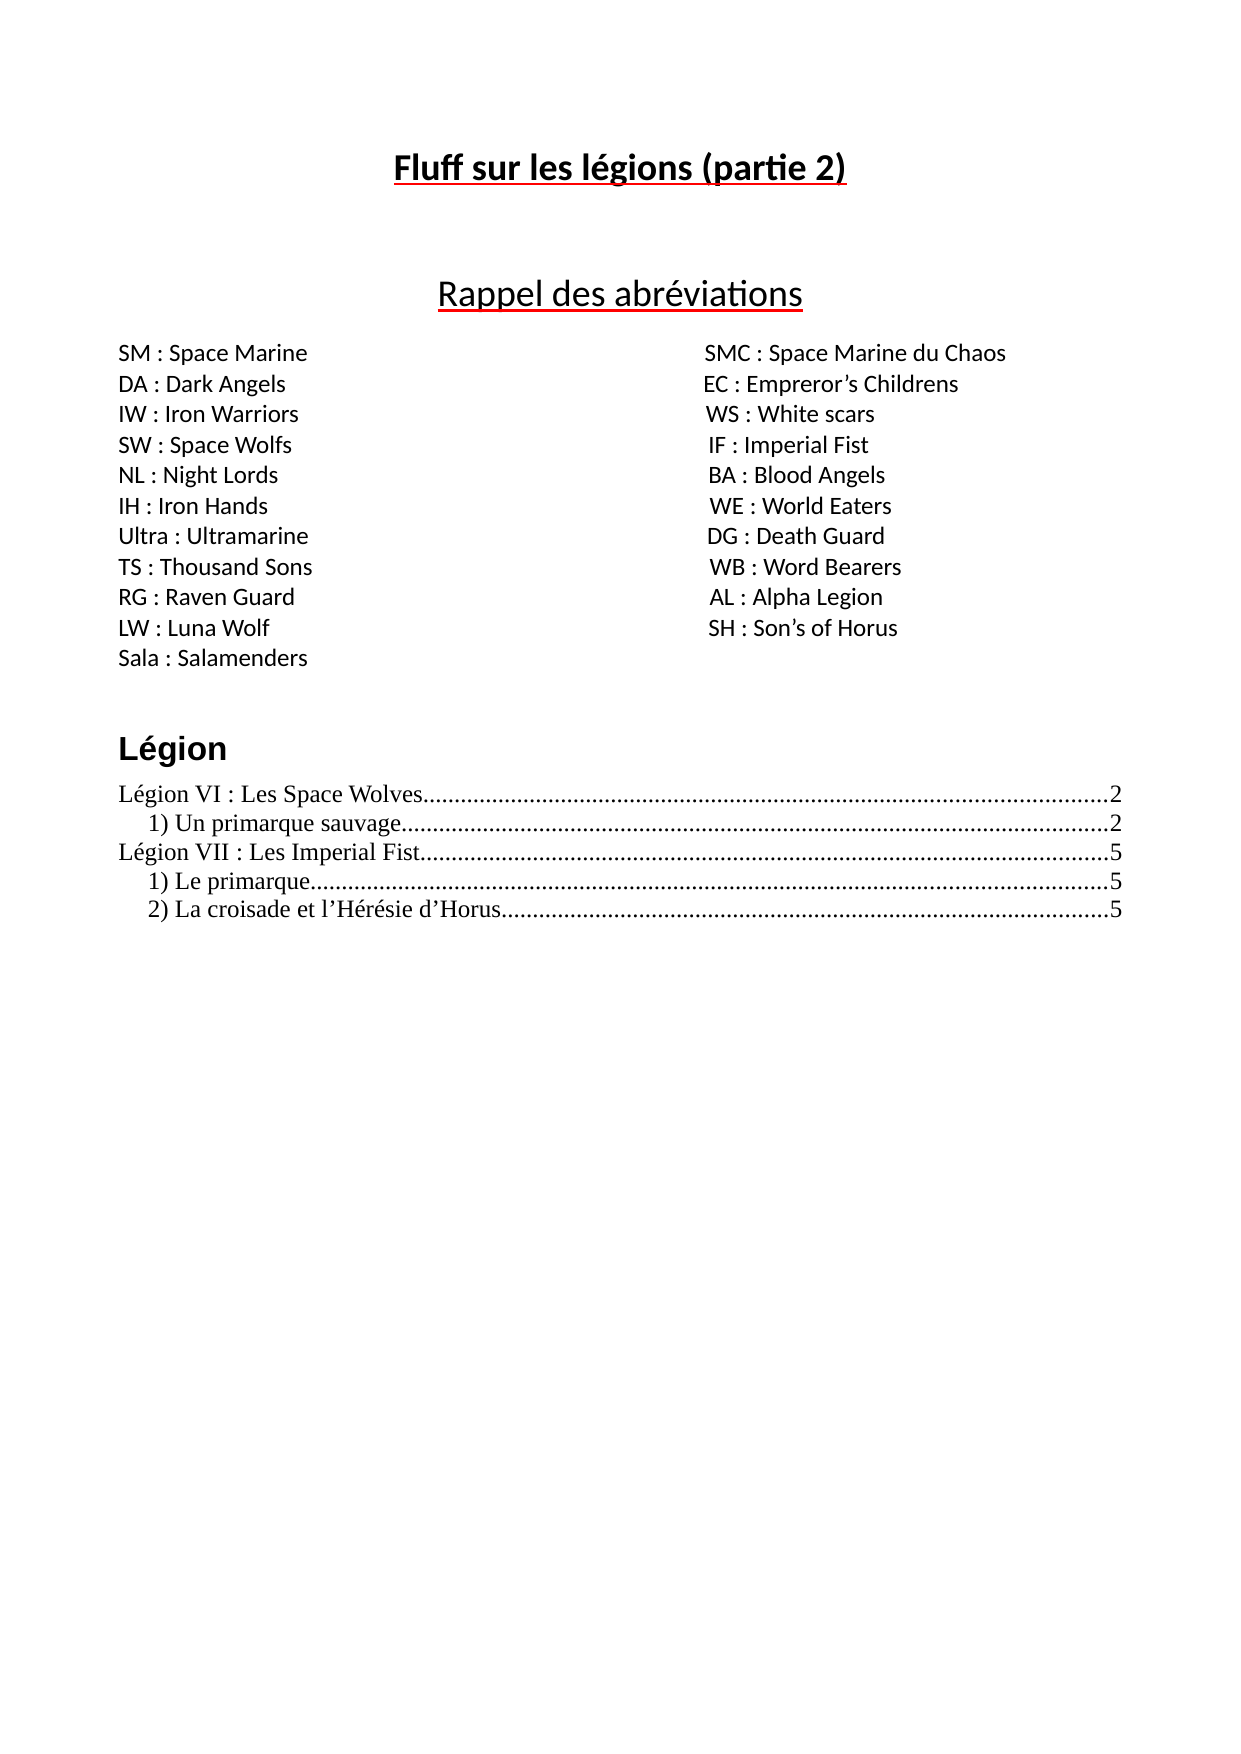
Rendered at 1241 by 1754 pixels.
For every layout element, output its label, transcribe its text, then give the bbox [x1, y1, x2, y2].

text SW : Space Wolfs IF : Imperial Fist [118, 429, 1122, 459]
text 1) Un primarque sauvage 2 [148, 808, 1122, 837]
title Fluff sur les légions (partie 2) [118, 143, 1122, 189]
text Légion VI : Les Space Wolves 2 [118, 779, 1122, 808]
text DA : Dark Angels EC : Empreror’s Childrens [118, 368, 1122, 398]
text Sala : Salamenders [118, 642, 1122, 673]
text Rappel des abréviations [118, 269, 1122, 316]
text IH : Iron Hands WE : World Eaters [118, 490, 1122, 520]
text LW : Luna Wolf SH : Son’s of Horus [118, 612, 1122, 642]
text Ultra : Ultramarine DG : Death Guard [118, 520, 1122, 551]
text SM : Space Marine SMC : Space Marine du Chaos [118, 337, 1122, 368]
text RG : Raven Guard AL : Alpha Legion [118, 581, 1122, 612]
subtitle Légion [118, 728, 1122, 767]
text TS : Thousand Sons WB : Word Bearers [118, 551, 1122, 581]
text 1) Le primarque 5 [148, 866, 1122, 894]
text IW : Iron Warriors WS : White scars [118, 398, 1122, 429]
text 2) La croisade et l’Hérésie d’Horus 5 [148, 894, 1122, 923]
text NL : Night Lords BA : Blood Angels [118, 459, 1122, 490]
text Légion VII : Les Imperial Fist 5 [118, 837, 1122, 866]
